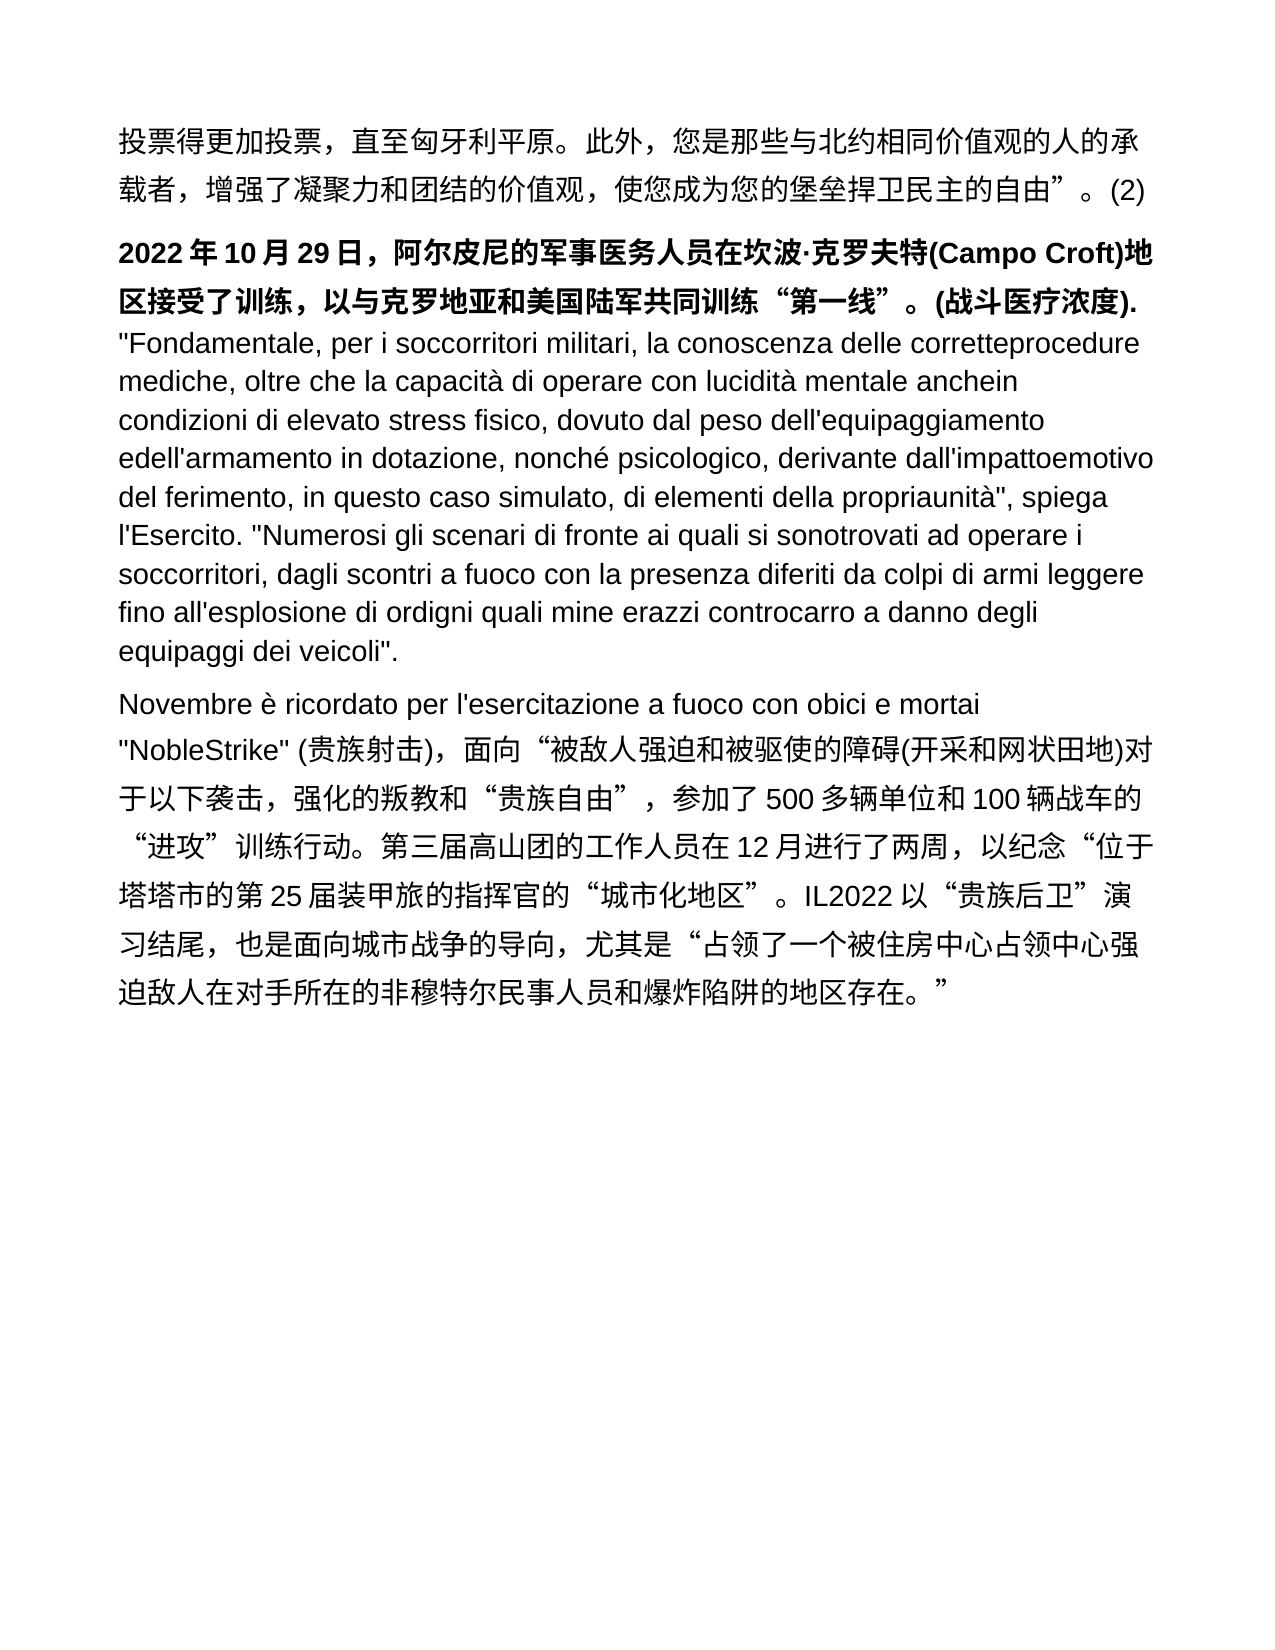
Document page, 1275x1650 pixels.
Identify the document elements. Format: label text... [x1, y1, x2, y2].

text 投票得更加投票，直至匈牙利平原。此外，您是那些与北约相同价值观的人的承载者，增强了凝聚力和团结的价值观，使您成为您的堡垒捍卫民主的自由”。(2) [118, 118, 1157, 209]
text Novembre è ricordato per l'esercitazione a fuoco con obici e mortai "NobleStrike" (贵族射击)，面向“被敌人强迫和被驱使的障碍(开采和网状田地)对于以下袭击，强化的叛教和“贵族自由”，参加了500多辆单位和100辆战车的“进攻”训练行动。第三届高山团的工作人员在12月进行了两周，以纪念“位于塔塔市的第25届装甲旅的指挥官的“城市化地区”。IL2022以“贵族后卫”演习结尾，也是面向城市战争的导向，尤其是“占领了一个被住房中心占领中心强迫敌人在对手所在的非穆特尔民事人员和爆炸陷阱的地区存在。” [118, 687, 1157, 1012]
text 2022年10月29日，阿尔皮尼的军事医务人员在坎波·克罗夫特(Campo Croft)地区接受了训练，以与克罗地亚和美国陆军共同训练“第一线”。(战斗医疗浓度). "Fondamentale, per i soccorritori militari, la conoscenza delle corretteprocedure mediche, oltre che la capacità di operare con lucidità mentale anchein condizioni di elevato stress fisico, dovuto dal peso dell'equipaggiamento edell'armamento in dotazione, nonché psicologico, derivante dall'impattoemotivo del ferimento, in questo caso simulato, di elementi della propriaunità", spiega l'Esercito. "Numerosi gli scenari di fronte ai quali si sonotrovati ad operare i soccorritori, dagli scontri a fuoco con la presenza diferiti da colpi di armi leggere fino all'esplosione di ordigni quali mine erazzi controcarro a danno degli equipaggi dei veicoli". [118, 230, 1157, 667]
